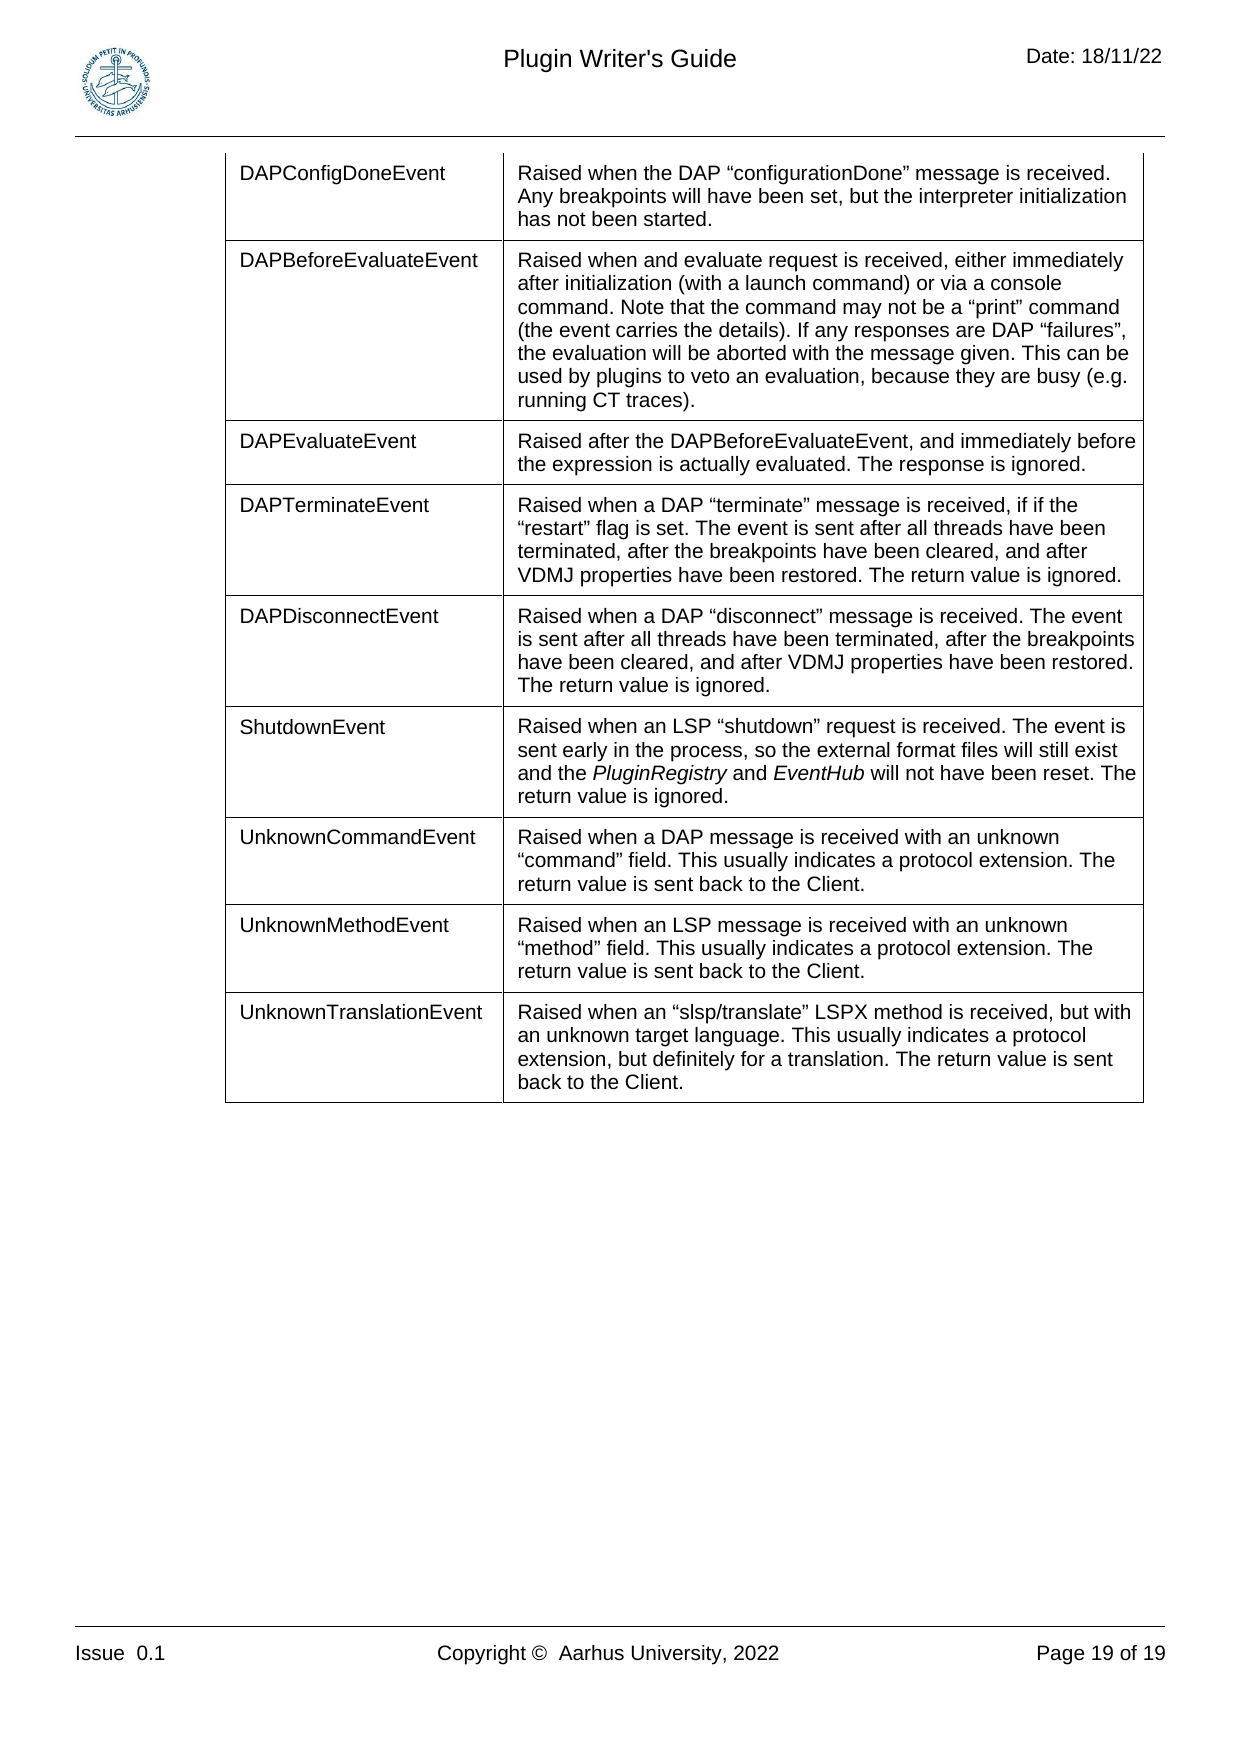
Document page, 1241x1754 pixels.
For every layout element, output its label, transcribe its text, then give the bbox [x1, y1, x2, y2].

table_cell DAPBeforeEvaluateEvent [226, 241, 502, 420]
table_cell Raised when a DAP “disconnect” message is received. The event is sent after all threads have been terminated, after the breakpoints have been cleared, and after VDMJ properties have been restored. The return value is ignored. [504, 596, 1143, 706]
picture [78, 44, 153, 120]
table_cell Raised when a DAP “terminate” message is received, if if the “restart” flag is set. The event is sent after all threads have been terminated, after the breakpoints have been cleared, and after VDMJ properties have been restored. The return value is ignored. [504, 485, 1143, 595]
table_cell DAPConfigDoneEvent [226, 153, 502, 240]
table_cell Raised when an LSP “shutdown” request is received. The event is sent early in the process, so the external format files will still exist and the PluginRegistry and EventHub will not have been reset. The return value is ignored. [504, 707, 1143, 817]
table_cell DAPTerminateEvent [226, 485, 502, 595]
table_cell UnknownCommandEvent [226, 818, 502, 904]
table_cell DAPEvaluateEvent [226, 421, 502, 484]
table_cell Raised after the DAPBeforeEvaluateEvent, and immediately before the expression is actually evaluated. The response is ignored. [504, 421, 1143, 484]
table_cell UnknownMethodEvent [226, 905, 502, 992]
table_cell Raised when the DAP “configurationDone” message is received. Any breakpoints will have been set, but the interpreter initialization has not been started. [504, 153, 1143, 240]
table_cell ShutdownEvent [226, 707, 502, 817]
table_cell DAPDisconnectEvent [226, 596, 502, 706]
table_cell UnknownTranslationEvent [226, 993, 502, 1102]
table_cell Raised when an “slsp/translate” LSPX method is received, but with an unknown target language. This usually indicates a protocol extension, but definitely for a translation. The return value is sent back to the Client. [504, 993, 1143, 1102]
table_cell Raised when a DAP message is received with an unknown “command” field. This usually indicates a protocol extension. The return value is sent back to the Client. [504, 818, 1143, 904]
table_cell Raised when an LSP message is received with an unknown “method” field. This usually indicates a protocol extension. The return value is sent back to the Client. [504, 905, 1143, 992]
table_cell Raised when and evaluate request is received, either immediately after initialization (with a launch command) or via a console command. Note that the command may not be a “print” command (the event carries the details). If any responses are DAP “failures”, the evaluation will be aborted with the message given. This can be used by plugins to veto an evaluation, because they are busy (e.g. running CT traces). [504, 241, 1143, 420]
